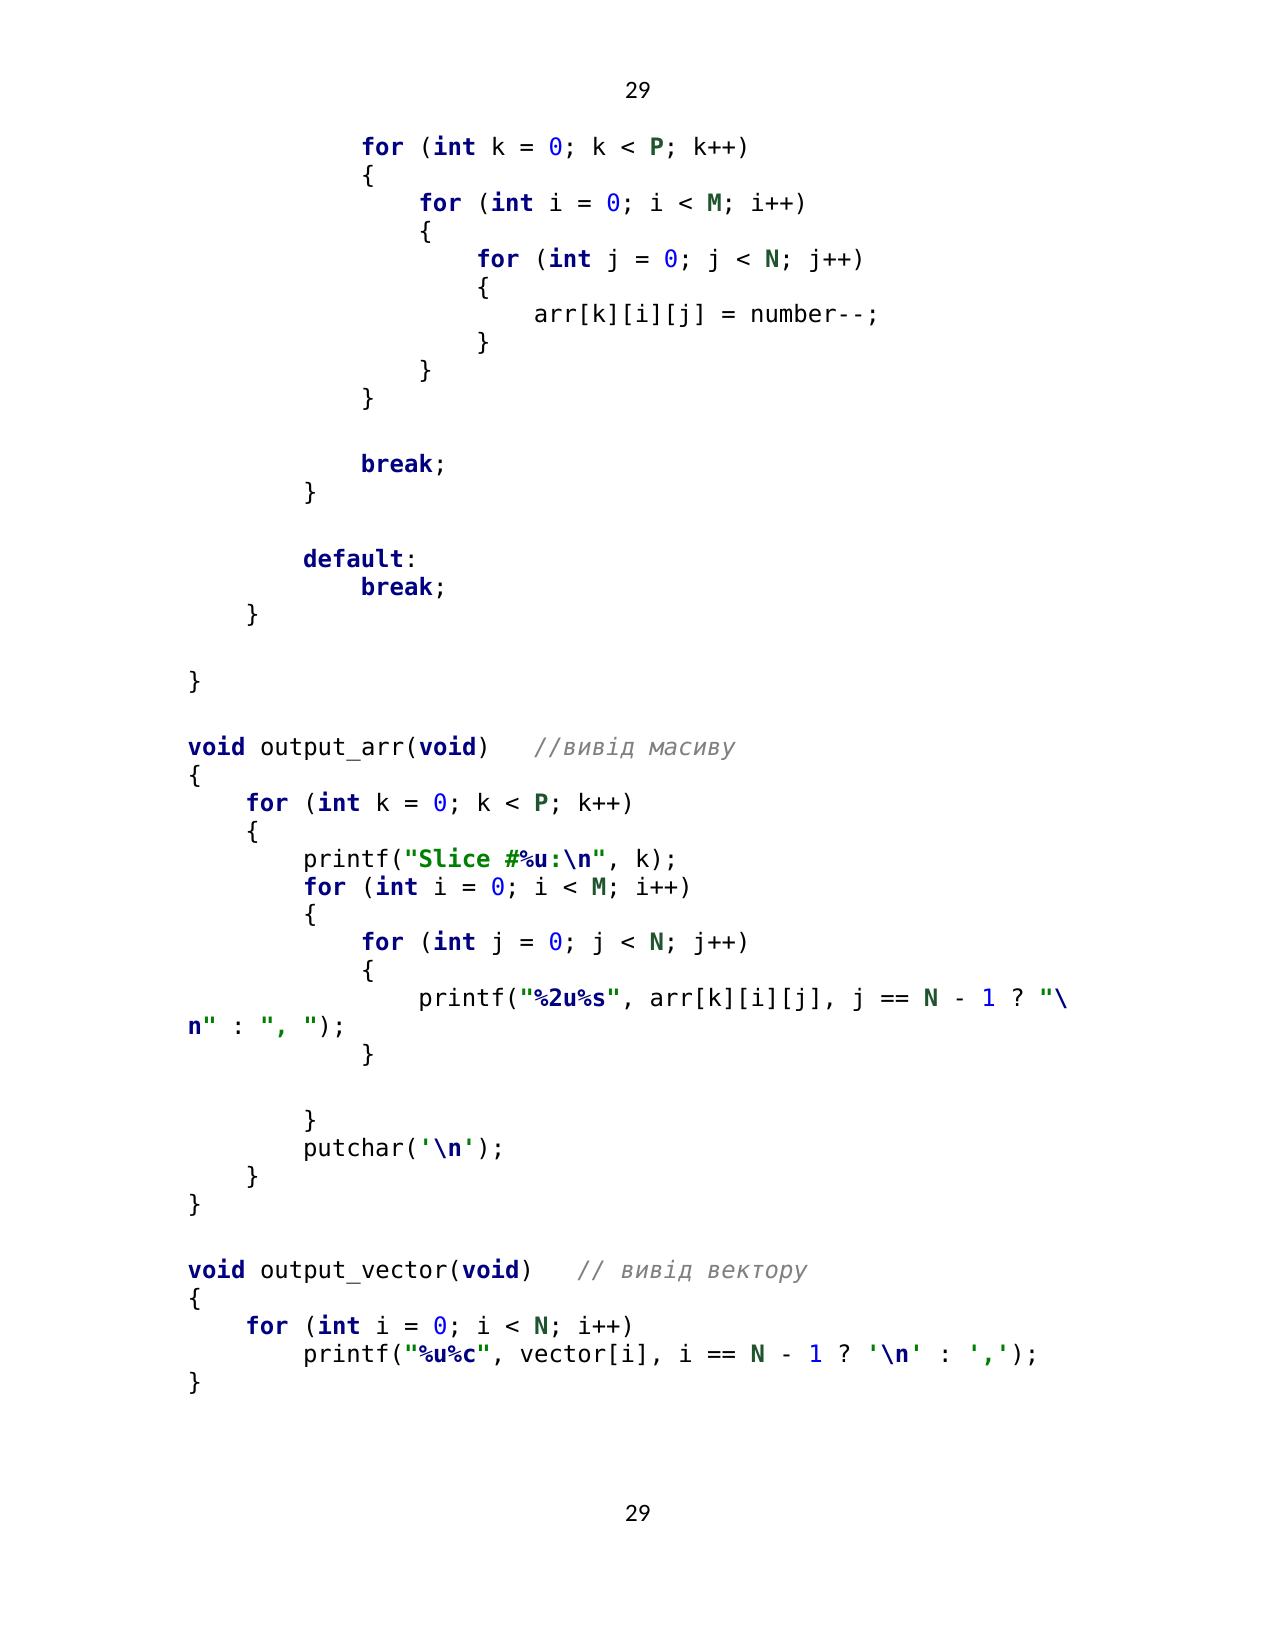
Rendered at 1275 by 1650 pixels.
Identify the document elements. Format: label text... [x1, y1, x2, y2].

text for (int k = 0; k < P; k++) { for (int i = 0; i < M; i++) { for (int j = 0; j < N; j++) { arr[k][i][j] = number--; } } } break; } default: break; } } void output_arr(void) //вивід масиву { for (int k = 0; k < P; k++) { printf("Slice #%u:\n", k); for (int i = 0; i < M; i++) { for (int j = 0; j < N; j++) { printf("%2u%s", arr[k][i][j], j == N - 1 ? "\n" : ", "); } } putchar('\n'); } } void output_vector(void) // вивід вектору { for (int i = 0; i < N; i++) printf("%u%c", vector[i], i == N - 1 ? '\n' : ','); } [187, 133, 1087, 1434]
